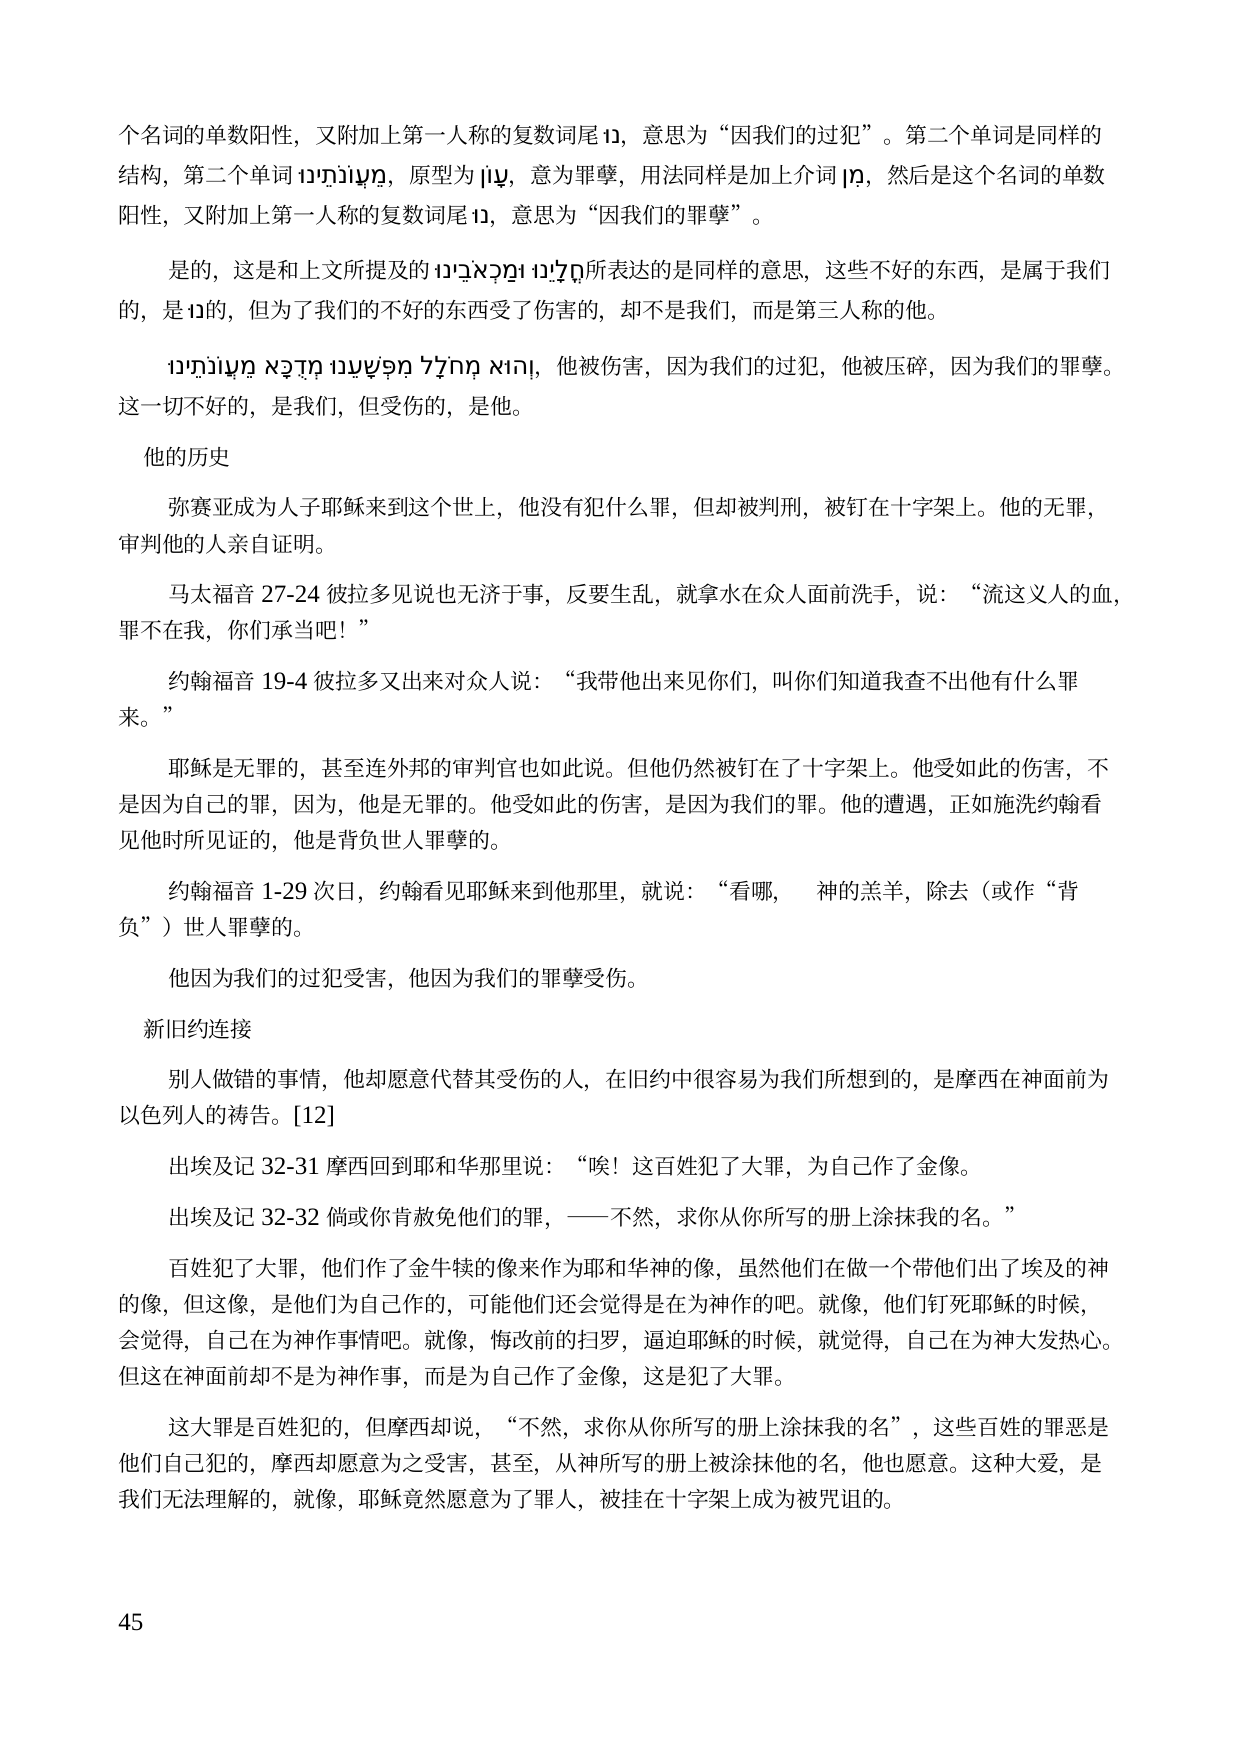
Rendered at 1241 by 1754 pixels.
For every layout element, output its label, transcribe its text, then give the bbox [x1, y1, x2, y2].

text 百姓犯了大罪，他们作了金牛犊的像来作为耶和华神的像，虽然他们在做一个带他们出了埃及的神的像，但这像，是他们为自己作的，可能他们还会觉得是在为神作的吧。就像，他们钉死耶稣的时候，会觉得，自己在为神作事情吧。就像，悔改前的扫罗，逼迫耶稣的时候，就觉得，自己在为神大发热心。但这在神面前却不是为神作事，而是为自己作了金像，这是犯了大罪。 [118, 1251, 1122, 1391]
text 耶稣是无罪的，甚至连外邦的审判官也如此说。但他仍然被钉在了十字架上。他受如此的伤害，不是因为自己的罪，因为，他是无罪的。他受如此的伤害，是因为我们的罪。他的遭遇，正如施洗约翰看见他时所见证的，他是背负世人罪孽的。 [118, 751, 1122, 855]
text 新旧约连接 [118, 1012, 1122, 1043]
text 约翰福音 1-29 次日，约翰看见耶稣来到他那里，就说：“看哪， 神的羔羊，除去（或作“背负”）世人罪孽的。 [118, 874, 1122, 942]
text 马太福音 27-24 彼拉多见说也无济于事，反要生乱，就拿水在众人面前洗手，说：“流这义人的血，罪不在我，你们承当吧！” [118, 577, 1122, 645]
text 弥赛亚成为人子耶稣来到这个世上，他没有犯什么罪，但却被判刑，被钉在十字架上。他的无罪，审判他的人亲自证明。 [118, 491, 1122, 558]
text 出埃及记 32-32 倘或你肯赦免他们的罪，——不然，求你从你所写的册上涂抹我的名。” [118, 1200, 1122, 1232]
text 约翰福音 19-4 彼拉多又出来对众人说：“我带他出来见你们，叫你们知道我查不出他有什么罪来。” [118, 664, 1122, 732]
text 这大罪是百姓犯的，但摩西却说，“不然，求你从你所写的册上涂抹我的名”，这些百姓的罪恶是他们自己犯的，摩西却愿意为之受害，甚至，从神所写的册上被涂抹他的名，他也愿意。这种大爱，是我们无法理解的，就像，耶稣竟然愿意为了罪人，被挂在十字架上成为被咒诅的。 [118, 1410, 1122, 1514]
text 这里的两个单词，有着我们熟悉的结构，就是一个不太好的词，后面附加上“נוּ”的词尾，表明着这属于我们。מִפְּשָׁעֵנוּ，这个词的原型是פֶּשַׁע, 意为过犯，在这里的用法是前面附加上介词מִן，然后是这个名词的单数阳性，又附加上第一人称的复数词尾נוּ，意思为“因我们的过犯”。第二个单词是同样的结构，第二个单词 מֵעֲוֹנֹתֵינוּ，原型为עָוֹן，意为罪孽，用法同样是加上介词מִן，然后是这个名词的单数阳性，又附加上第一人称的复数词尾נוּ，意思为“因我们的罪孽”。 [118, 118, 1122, 234]
text וְהוּא מְחֹלָל מִפְּשָׁעֵנוּ מְדֻכָּא מֵעֲוֹנֹתֵינוּ，他被伤害，因为我们的过犯，他被压碎，因为我们的罪孽。这一切不好的，是我们，但受伤的，是他。 [118, 349, 1122, 421]
text 他的历史 [118, 440, 1122, 471]
text 他因为我们的过犯受害，他因为我们的罪孽受伤。 [118, 961, 1122, 993]
text 出埃及记 32-31 摩西回到耶和华那里说：“唉！这百姓犯了大罪，为自己作了金像。 [118, 1149, 1122, 1181]
text 是的，这是和上文所提及的חֳלָיֵנוּ וּמַכְאֹבֵינוּ所表达的是同样的意思，这些不好的东西，是属于我们的，是נוּ的，但为了我们的不好的东西受了伤害的，却不是我们，而是第三人称的他。 [118, 254, 1122, 329]
text 别人做错的事情，他却愿意代替其受伤的人，在旧约中很容易为我们所想到的，是摩西在神面前为以色列人的祷告。[12] [118, 1063, 1122, 1130]
